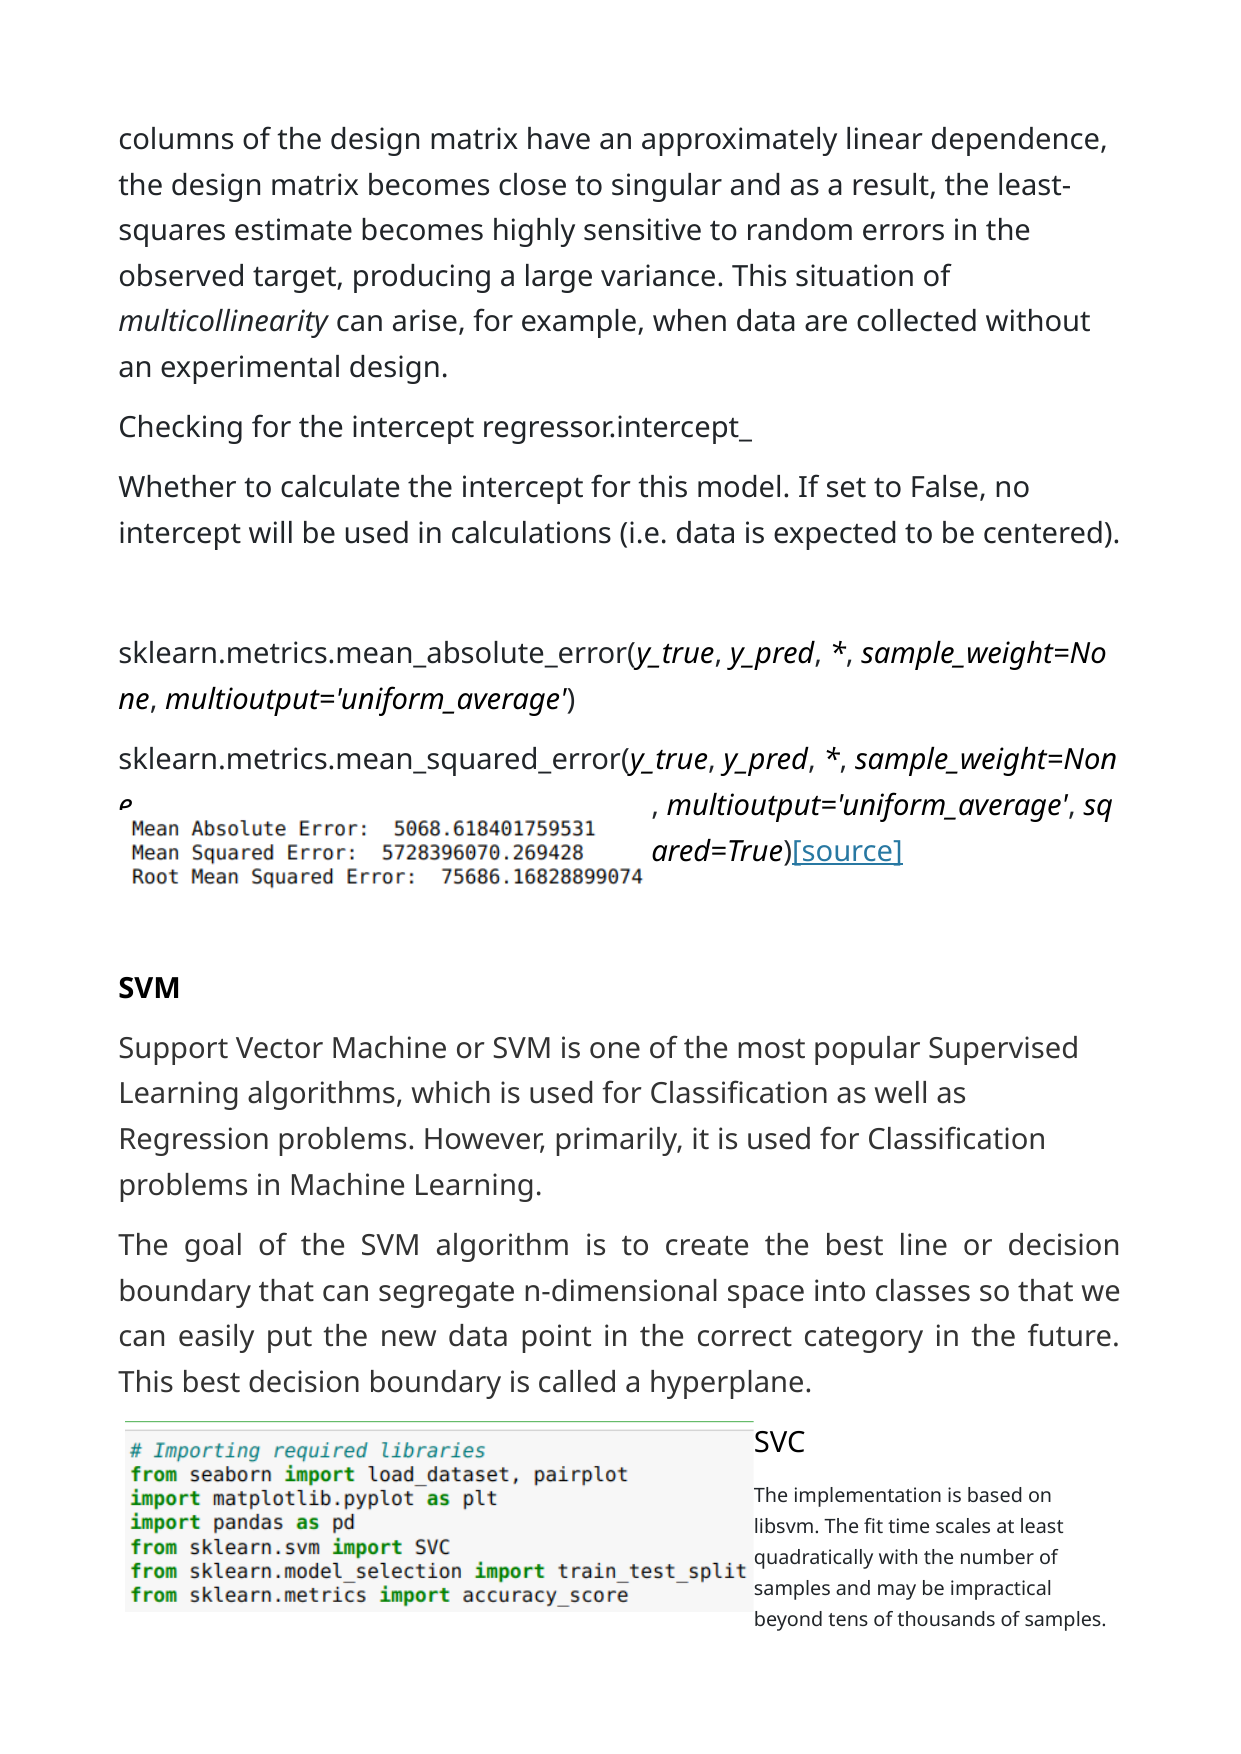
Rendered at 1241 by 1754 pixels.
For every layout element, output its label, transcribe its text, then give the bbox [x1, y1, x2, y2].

text The implementation is based on libsvm. The fit time scales at least quadratically with the number of samples and may be impractical beyond tens of thousands of samples. [118, 1481, 1122, 1632]
text [118, 1421, 125, 1461]
text SVC [754, 1421, 1122, 1461]
text sklearn.metrics.mean_absolute_error(y_true, y_pred, *, sample_weight=None, multioutput='uniform_average') [118, 633, 1122, 718]
text Checking for the intercept regressor.intercept_ [118, 406, 1122, 446]
text The goal of the SVM algorithm is to create the best line or decision boundary that can segregate n-dimensional space into classes so that we can easily put the new data point in the correct category in the future. This best decision boundary is called a hyperplane. [118, 1224, 1122, 1401]
text sklearn.metrics.mean_squared_error(y_true, y_pred, *, sample_weight=None, multioutput='uniform_average', squared=True)[source] [118, 738, 1122, 902]
text Support Vector Machine or SVM is one of the most popular Supervised Learning algorithms, which is used for Classification as well as Regression problems. However, primarily, it is used for Classification problems in Machine Learning. [118, 1027, 1122, 1204]
text SVM [118, 967, 1122, 1007]
text Whether to calculate the intercept for this model. If set to False, no intercept will be used in calculations (i.e. data is expected to be centered). [118, 467, 1122, 552]
text columns of the design matrix have an approximately linear dependence, the design matrix becomes close to singular and as a result, the least-squares estimate becomes highly sensitive to random errors in the observed target, producing a large variance. This situation of multicollinearity can arise, for example, when data are collected without an experimental design. [118, 118, 1122, 386]
